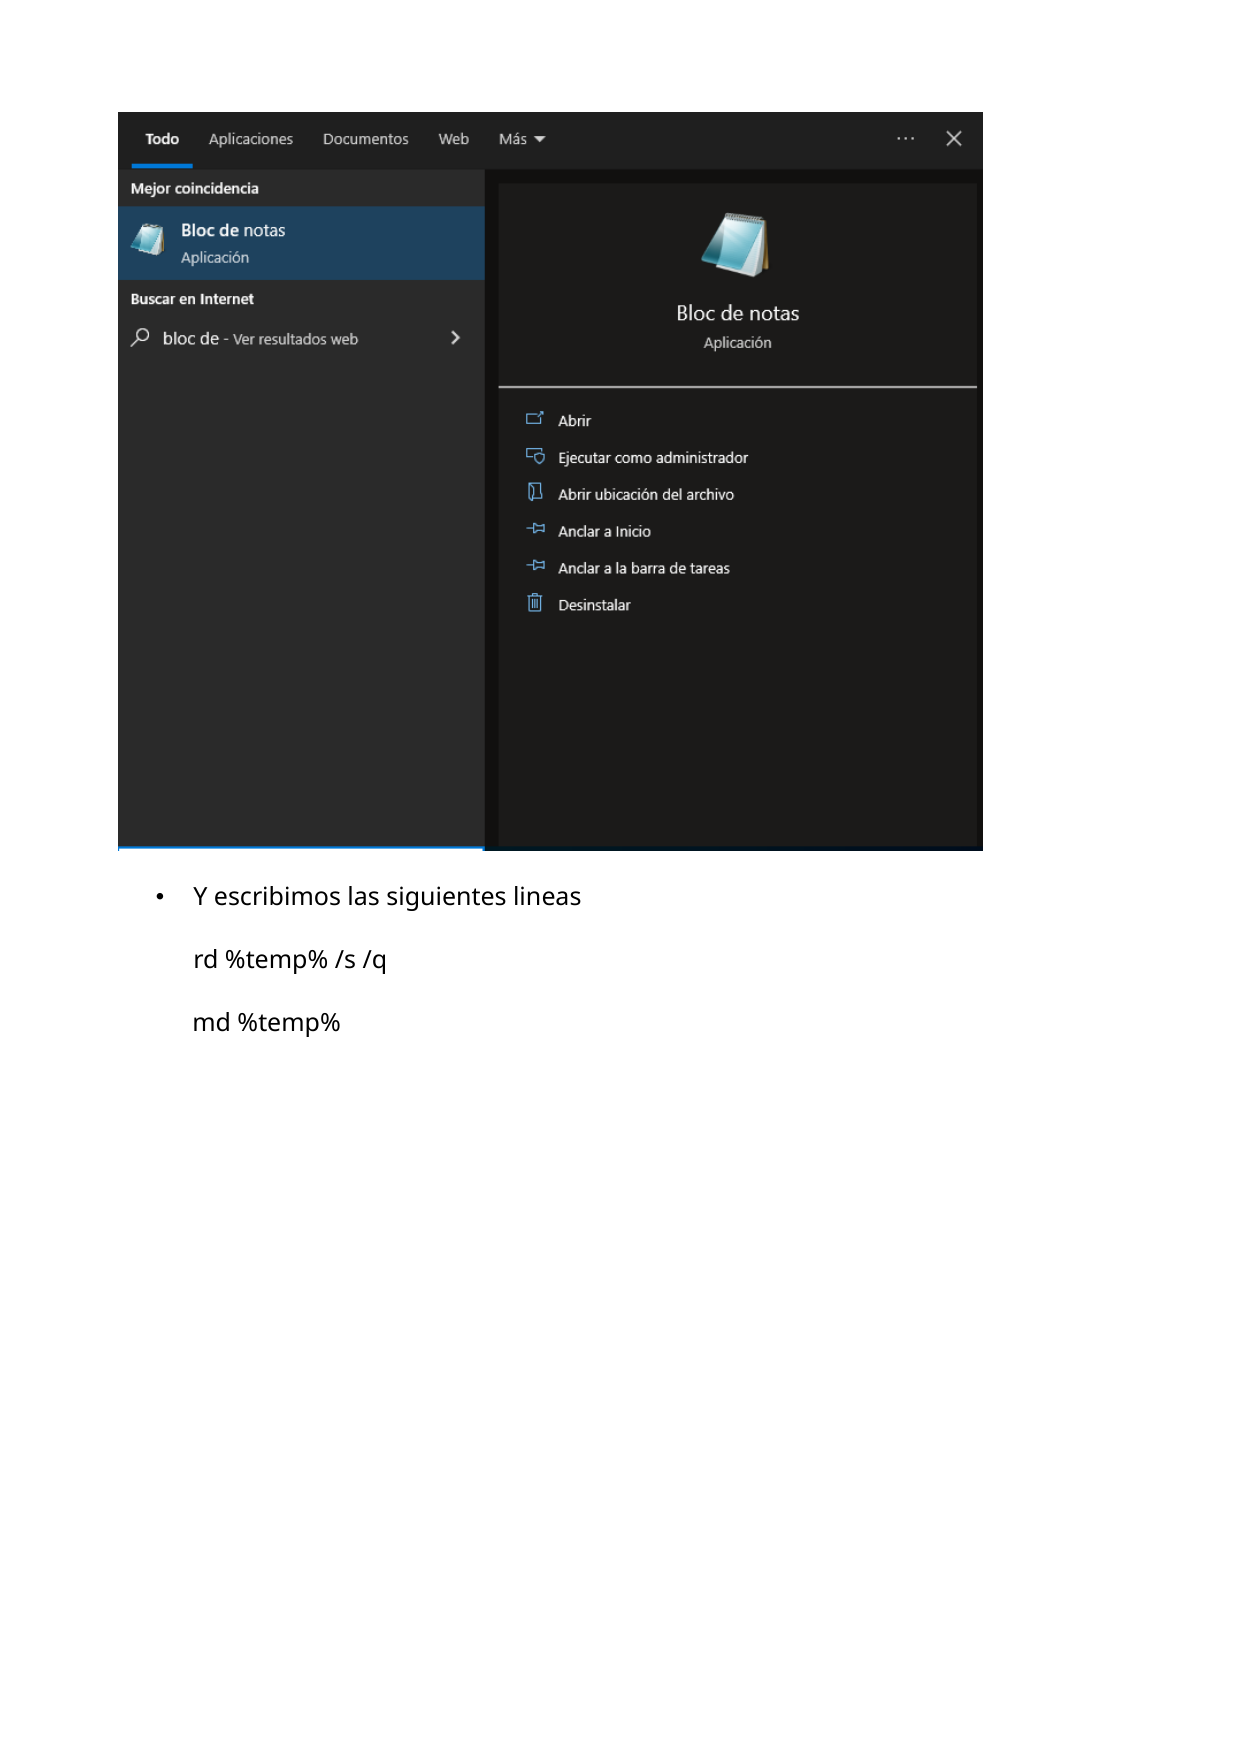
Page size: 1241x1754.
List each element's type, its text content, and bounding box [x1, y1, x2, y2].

text md %temp% [118, 1004, 1122, 1039]
list Y escribimos las siguientes lineas [156, 879, 1122, 913]
picture [118, 112, 983, 851]
list rd %temp% /s /q [156, 942, 1122, 976]
